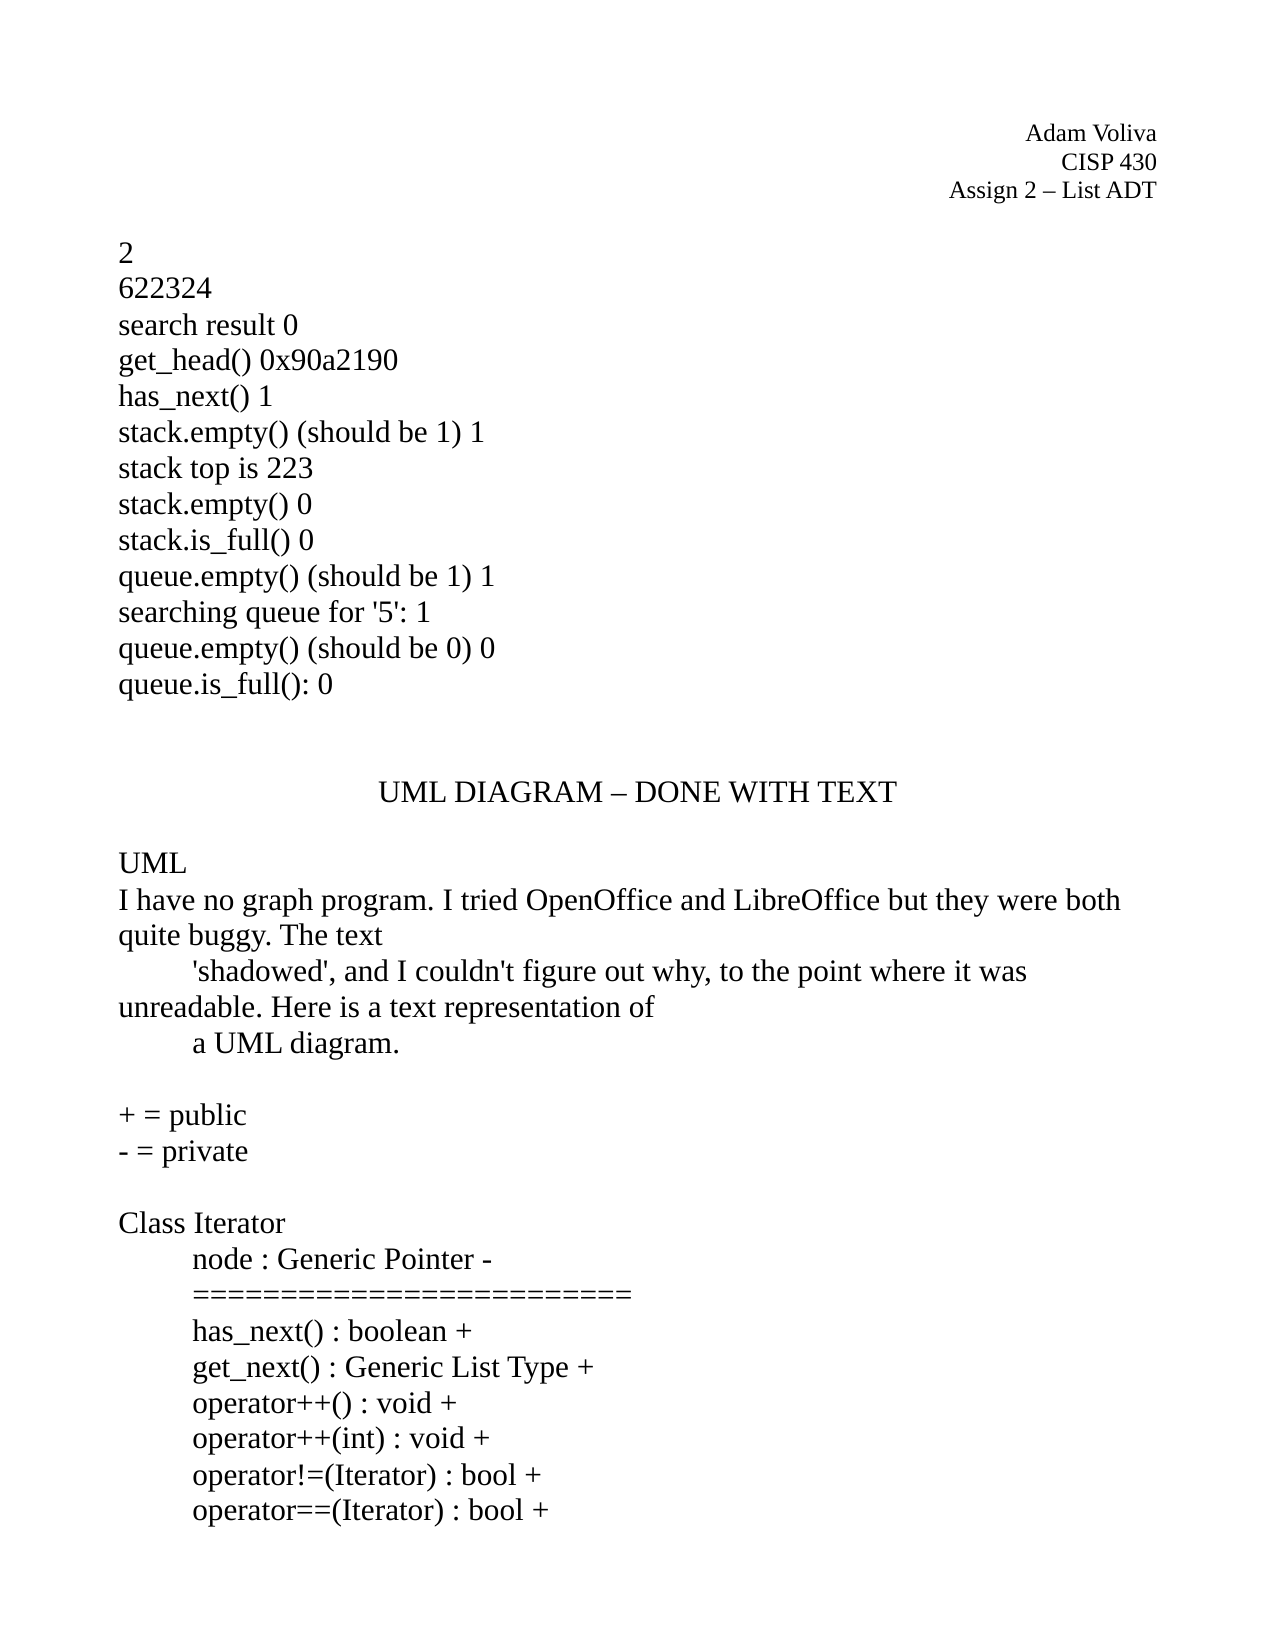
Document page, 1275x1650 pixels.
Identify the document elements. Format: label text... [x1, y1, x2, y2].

text queue.empty() (should be 0) 0 [118, 629, 1157, 665]
text UML DIAGRAM – DONE WITH TEXT [118, 773, 1157, 809]
text stack.is_full() 0 [118, 521, 1157, 557]
text operator==(Iterator) : bool + [118, 1492, 1157, 1528]
text operator++() : void + [118, 1384, 1157, 1420]
text 'shadowed', and I couldn't figure out why, to the point where it was unreadable. Here is a text representation of [118, 953, 1157, 1024]
text node : Generic Pointer - [118, 1240, 1157, 1276]
text has_next() : boolean + [118, 1312, 1157, 1348]
text operator++(int) : void + [118, 1420, 1157, 1456]
text + = public [118, 1096, 1157, 1132]
text queue.is_full(): 0 [118, 665, 1157, 701]
text has_next() 1 [118, 378, 1157, 413]
text - = private [118, 1132, 1157, 1168]
text stack top is 223 [118, 449, 1157, 485]
text stack.empty() 0 [118, 485, 1157, 521]
text get_next() : Generic List Type + [118, 1348, 1157, 1384]
text search result 0 [118, 306, 1157, 342]
text queue.empty() (should be 1) 1 [118, 557, 1157, 593]
text UML [118, 845, 1157, 881]
text a UML diagram. [118, 1024, 1157, 1060]
text get_head() 0x90a2190 [118, 342, 1157, 378]
text 2 [118, 234, 1157, 270]
text Class Iterator [118, 1204, 1157, 1240]
text ========================= [118, 1276, 1157, 1312]
text searching queue for '5': 1 [118, 593, 1157, 629]
text 622324 [118, 270, 1157, 306]
text operator!=(Iterator) : bool + [118, 1456, 1157, 1492]
text stack.empty() (should be 1) 1 [118, 413, 1157, 449]
text I have no graph program. I tried OpenOffice and LibreOffice but they were both quite buggy. The text [118, 881, 1157, 953]
